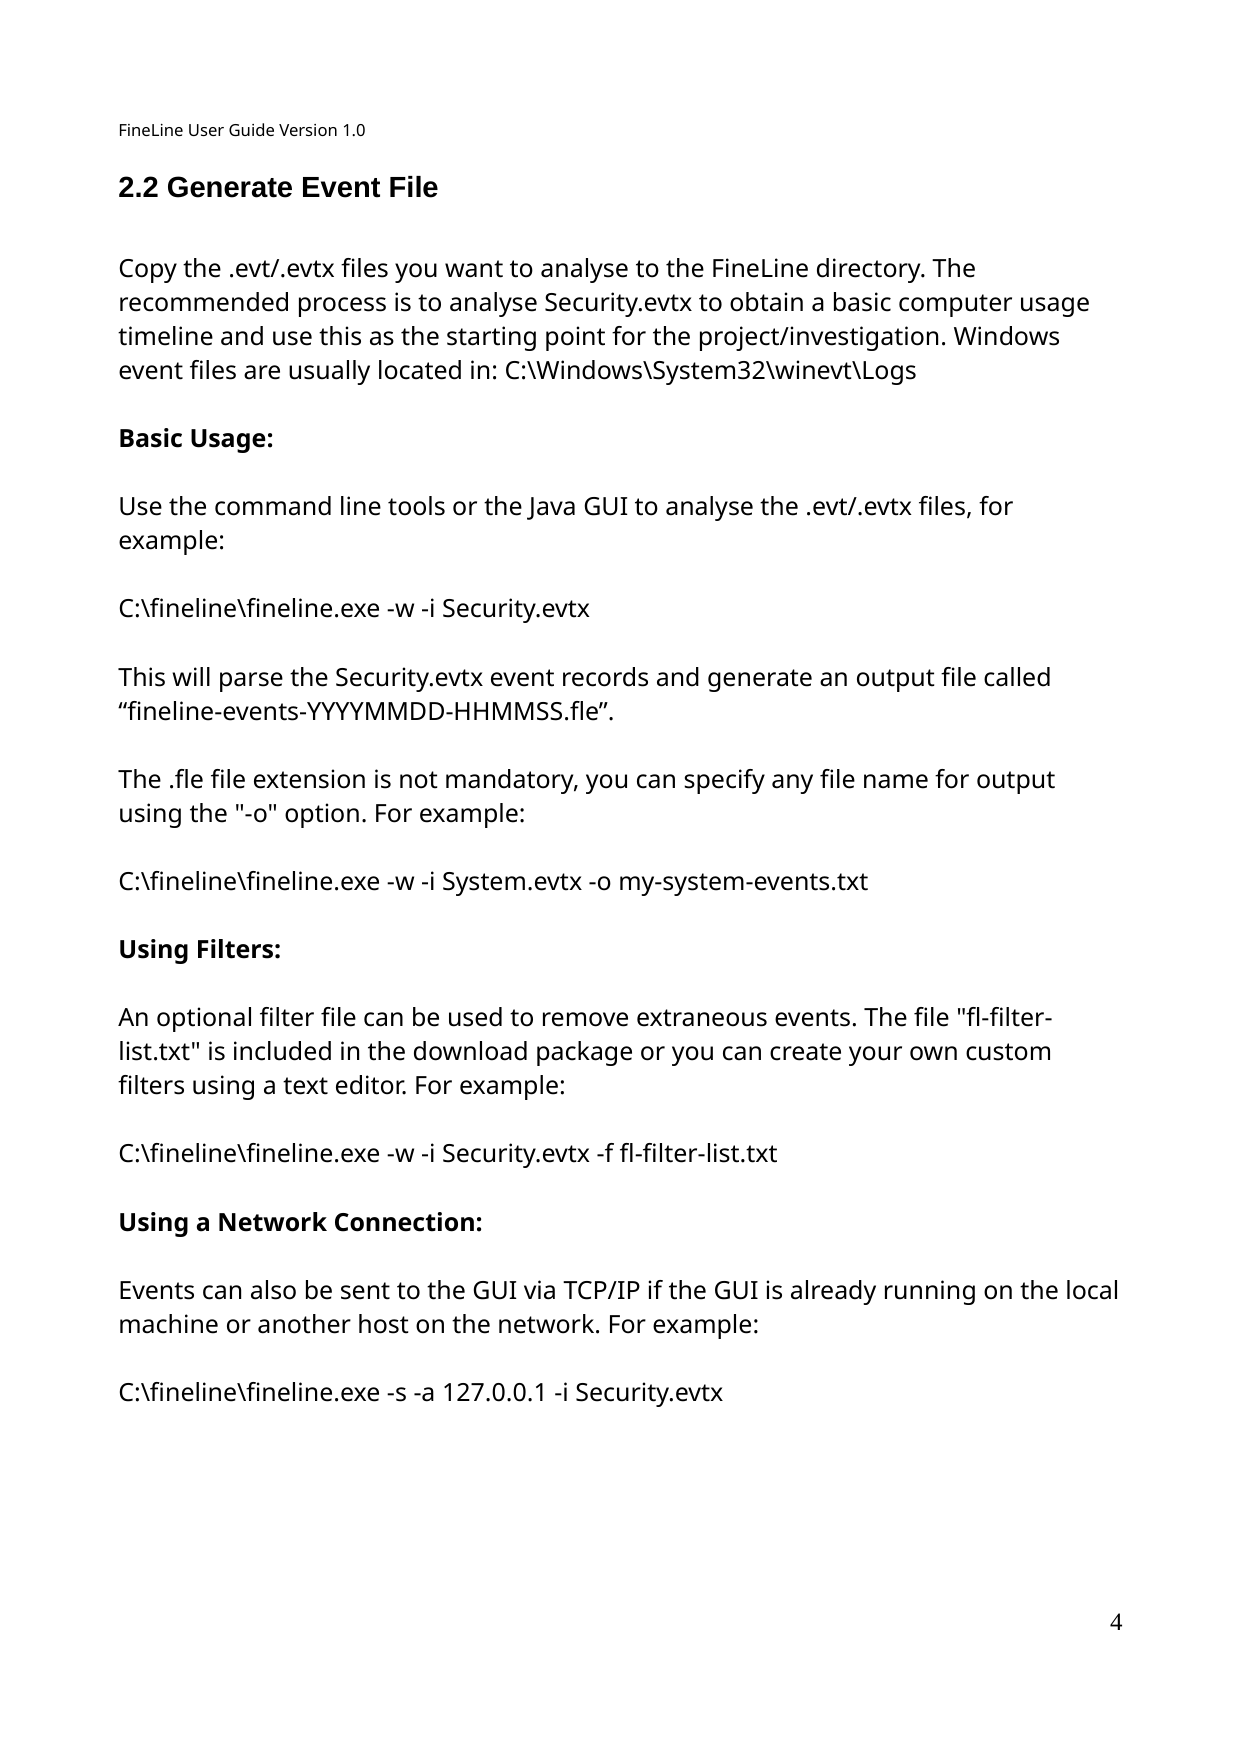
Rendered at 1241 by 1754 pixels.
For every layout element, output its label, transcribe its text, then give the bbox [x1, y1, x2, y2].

text Copy the .evt/.evtx files you want to analyse to the FineLine directory. The recommended process is to analyse Security.evtx to obtain a basic computer usage timeline and use this as the starting point for the project/investigation. Windows event files are usually located in: C:\Windows\System32\winevt\Logs [118, 250, 1122, 387]
text Basic Usage: [118, 421, 1122, 455]
subtitle 2.2 Generate Event File [118, 170, 1122, 204]
text This will parse the Security.evtx event records and generate an output file called “fineline-events-YYYYMMDD-HHMMSS.fle”. [118, 659, 1122, 727]
text C:\fineline\fineline.exe -w -i System.evtx -o my-system-events.txt [118, 863, 1122, 898]
text C:\fineline\fineline.exe -w -i Security.evtx [118, 591, 1122, 625]
text Events can also be sent to the GUI via TCP/IP if the GUI is already running on the local machine or another host on the network. For example: [118, 1272, 1122, 1340]
text Using Filters: [118, 932, 1122, 966]
text Using a Network Connection: [118, 1204, 1122, 1238]
text C:\fineline\fineline.exe -s -a 127.0.0.1 -i Security.evtx [118, 1374, 1122, 1408]
text Use the command line tools or the Java GUI to analyse the .evt/.evtx files, for example: [118, 489, 1122, 557]
text C:\fineline\fineline.exe -w -i Security.evtx -f fl-filter-list.txt [118, 1136, 1122, 1170]
text The .fle file extension is not mandatory, you can specify any file name for output using the "-o" option. For example: [118, 761, 1122, 829]
text An optional filter file can be used to remove extraneous events. The file "fl-filter-list.txt" is included in the download package or you can create your own custom filters using a text editor. For example: [118, 1000, 1122, 1102]
